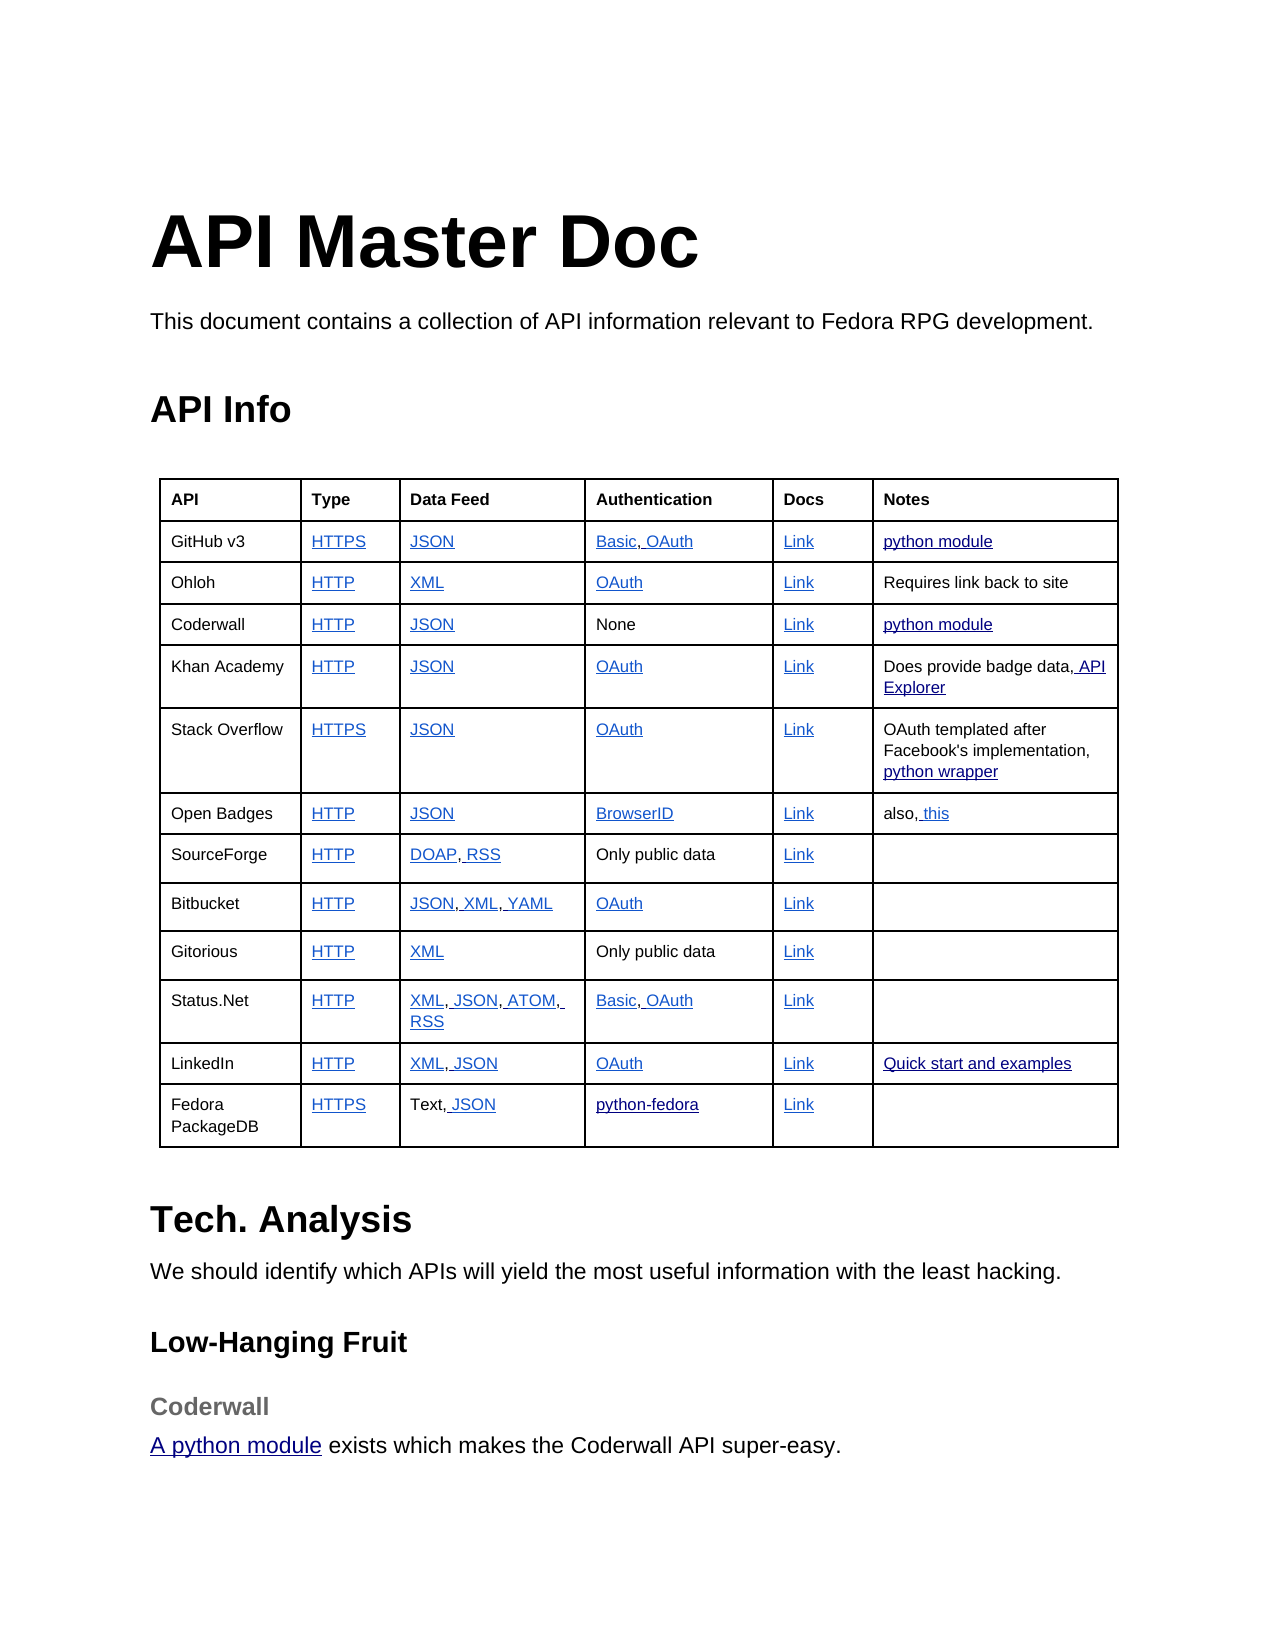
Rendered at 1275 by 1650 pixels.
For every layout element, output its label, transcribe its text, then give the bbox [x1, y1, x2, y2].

table_cell Does provide badge data, API Explorer [874, 646, 1117, 707]
table_cell SourceForge [161, 835, 300, 882]
table_cell Basic, OAuth [586, 522, 772, 561]
table_cell None [586, 605, 772, 644]
table_cell Khan Academy [161, 646, 300, 707]
table_cell Open Badges [161, 794, 300, 833]
table_cell Only public data [586, 835, 772, 882]
table_cell Link [774, 884, 872, 930]
table_cell JSON [401, 794, 584, 833]
table_cell Link [774, 1085, 872, 1146]
table_cell XML, JSON, ATOM, RSS [401, 981, 584, 1042]
table_cell Fedora PackageDB [161, 1085, 300, 1146]
table_cell Link [774, 794, 872, 833]
table_cell Gitorious [161, 932, 300, 979]
table_cell Link [774, 932, 872, 979]
table_cell DOAP, RSS [401, 835, 584, 882]
table_cell Coderwall [161, 605, 300, 644]
table_cell HTTP [302, 981, 399, 1042]
table_cell Bitbucket [161, 884, 300, 930]
table_cell HTTP [302, 884, 399, 930]
table_cell GitHub v3 [161, 522, 300, 561]
table_cell XML [401, 563, 584, 603]
table_cell HTTP [302, 835, 399, 882]
table_cell python module [874, 605, 1117, 644]
table_cell HTTP [302, 605, 399, 644]
table_cell Text, JSON [401, 1085, 584, 1146]
table_cell OAuth [586, 563, 772, 603]
table_cell python-fedora [586, 1085, 772, 1146]
table_header Docs [774, 480, 872, 520]
table_cell XML [401, 932, 584, 979]
table_cell [874, 1085, 1117, 1146]
table_header Type [302, 480, 399, 520]
table_cell Stack Overflow [161, 709, 300, 792]
subtitle Coderwall [150, 1392, 1125, 1420]
table_cell [874, 835, 1117, 882]
table_cell Link [774, 981, 872, 1042]
table_cell Link [774, 522, 872, 561]
table_cell Status.Net [161, 981, 300, 1042]
table_cell Link [774, 605, 872, 644]
table_cell HTTP [302, 794, 399, 833]
table_cell Ohloh [161, 563, 300, 603]
table_cell Quick start and examples [874, 1044, 1117, 1083]
table_cell Only public data [586, 932, 772, 979]
text This document contains a collection of API information relevant to Fedora RPG development. [150, 309, 1125, 334]
table_cell also, this [874, 794, 1117, 833]
table_header Authentication [586, 480, 772, 520]
table_header Data Feed [401, 480, 584, 520]
table_cell Link [774, 709, 872, 792]
table_cell HTTP [302, 932, 399, 979]
table_cell OAuth [586, 1044, 772, 1083]
table_cell HTTP [302, 646, 399, 707]
table_cell OAuth [586, 884, 772, 930]
table_cell OAuth [586, 646, 772, 707]
table_cell HTTP [302, 563, 399, 603]
table_cell Link [774, 1044, 872, 1083]
subtitle Low-Hanging Fruit [150, 1326, 1125, 1358]
table_cell [874, 884, 1117, 930]
title API Master Doc [150, 200, 1125, 284]
table_cell LinkedIn [161, 1044, 300, 1083]
table_cell HTTPS [302, 1085, 399, 1146]
table_cell Link [774, 563, 872, 603]
table_cell BrowserID [586, 794, 772, 833]
table_cell OAuth [586, 709, 772, 792]
table_cell JSON [401, 605, 584, 644]
table_cell OAuth templated after Facebook's implementation, python wrapper [874, 709, 1117, 792]
text We should identify which APIs will yield the most useful information with the least hacking. [150, 1259, 1125, 1284]
table_header API [161, 480, 300, 520]
table_cell JSON, XML, YAML [401, 884, 584, 930]
table_cell [874, 981, 1117, 1042]
table_cell JSON [401, 709, 584, 792]
table_cell HTTPS [302, 709, 399, 792]
table_cell JSON [401, 522, 584, 561]
table_cell [874, 932, 1117, 979]
table_cell Requires link back to site [874, 563, 1117, 603]
table_cell HTTPS [302, 522, 399, 561]
table_cell Basic, OAuth [586, 981, 772, 1042]
table_cell Link [774, 835, 872, 882]
table_cell Link [774, 646, 872, 707]
table_header Notes [874, 480, 1117, 520]
text A python module exists which makes the Coderwall API super-easy. [150, 1433, 1125, 1458]
subtitle API Info [150, 388, 1125, 430]
table_cell python module [874, 522, 1117, 561]
table_cell XML, JSON [401, 1044, 584, 1083]
subtitle Tech. Analysis [150, 1198, 1125, 1240]
table_cell JSON [401, 646, 584, 707]
table_cell HTTP [302, 1044, 399, 1083]
